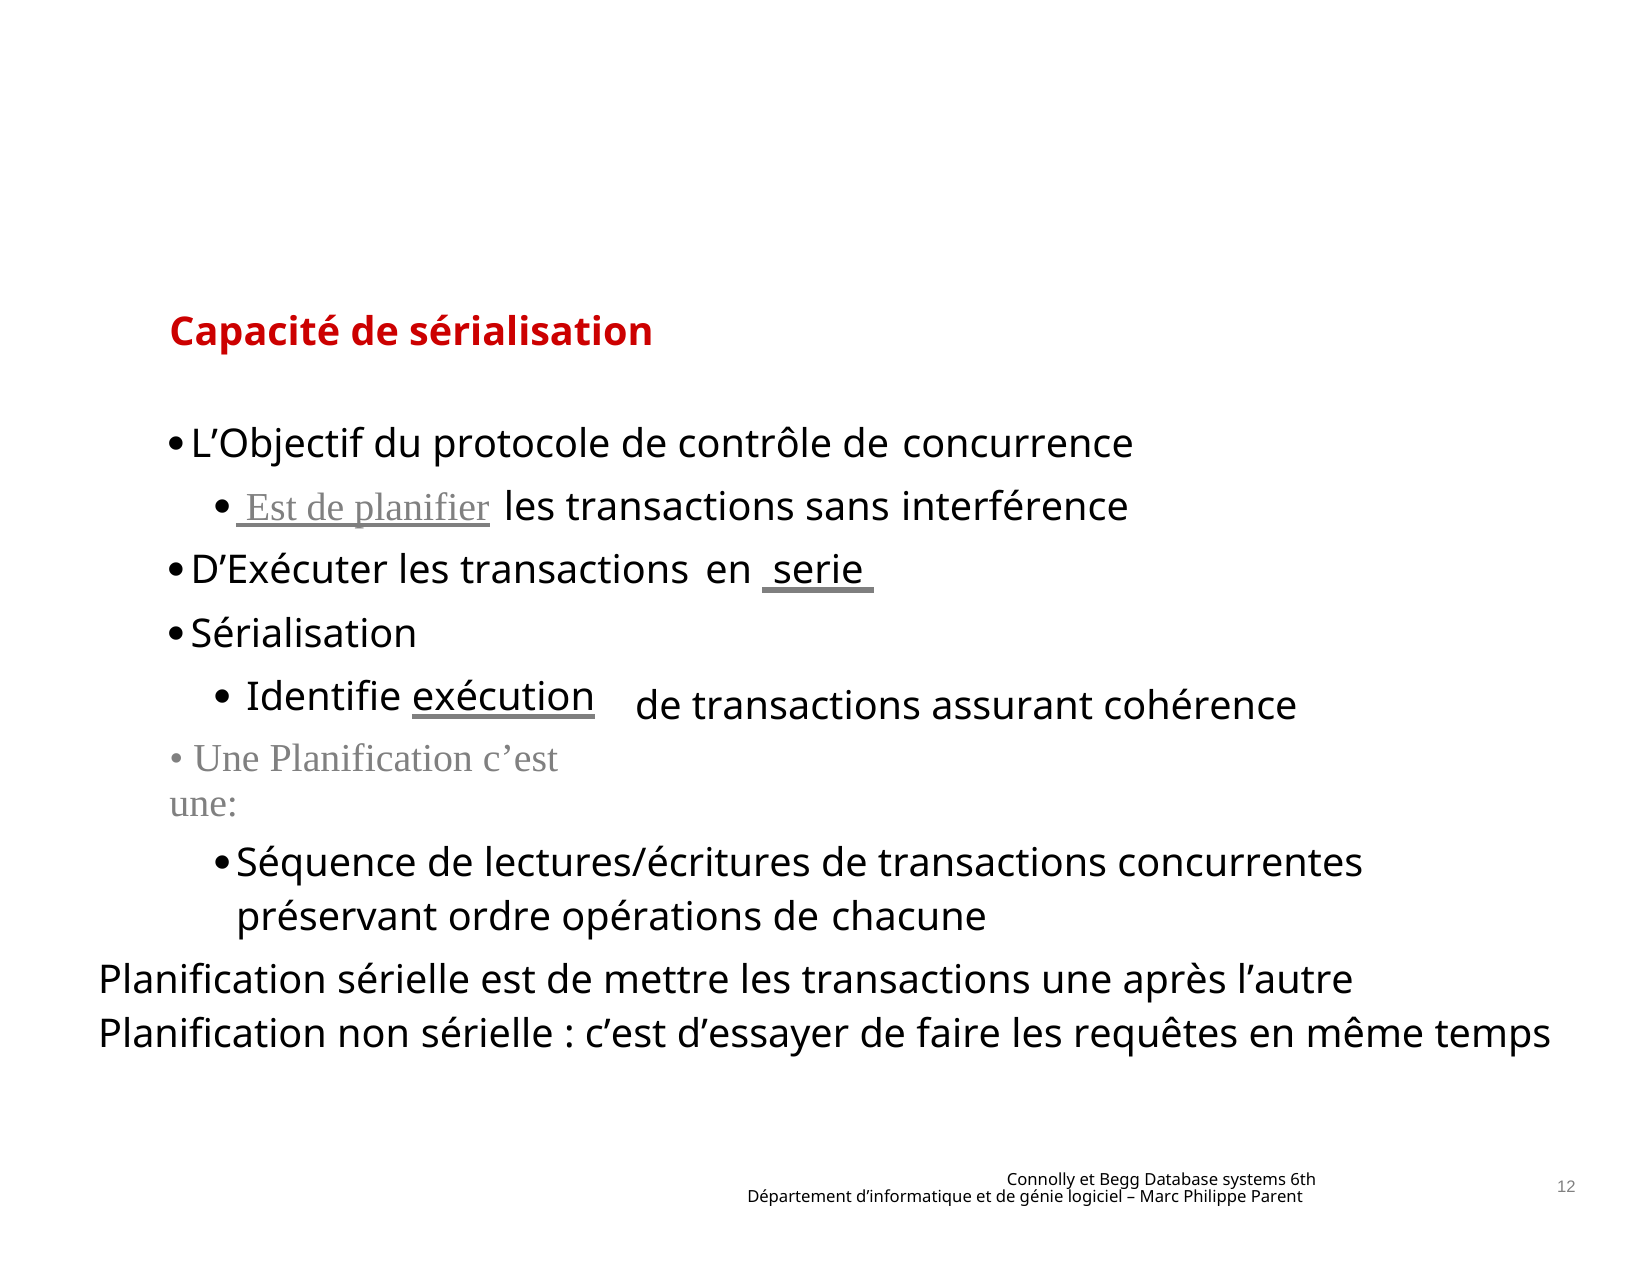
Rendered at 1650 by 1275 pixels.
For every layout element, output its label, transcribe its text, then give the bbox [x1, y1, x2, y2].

text Planification sérielle est de mettre les transactions une après l’autre [98, 951, 1606, 1005]
text Connolly et Begg Database systems 6th 12 [1007, 1172, 1606, 1189]
list Identifie exécution [215, 668, 621, 722]
list L’Objectif du protocole de contrôle de concurrence [169, 415, 1606, 469]
text Département d’informatique et de génie logiciel – Marc Philippe Parent [747, 1189, 1606, 1205]
list Sérialisation [169, 605, 1606, 659]
list Est de planifier les transactions sans interférence [215, 478, 1606, 532]
text • Une Planification c’est une: [169, 734, 621, 825]
list D’Exécuter les transactions en serie [169, 542, 1606, 596]
text de transactions assurant cohérence [635, 677, 1606, 731]
text Planification non sérielle : c’est d’essayer de faire les requêtes en même temps [98, 1005, 1606, 1059]
list Séquence de lectures/écritures de transactions concurrentes préservant ordre opérations de chacune [215, 834, 1459, 942]
subtitle Capacité de sérialisation [169, 303, 1606, 357]
